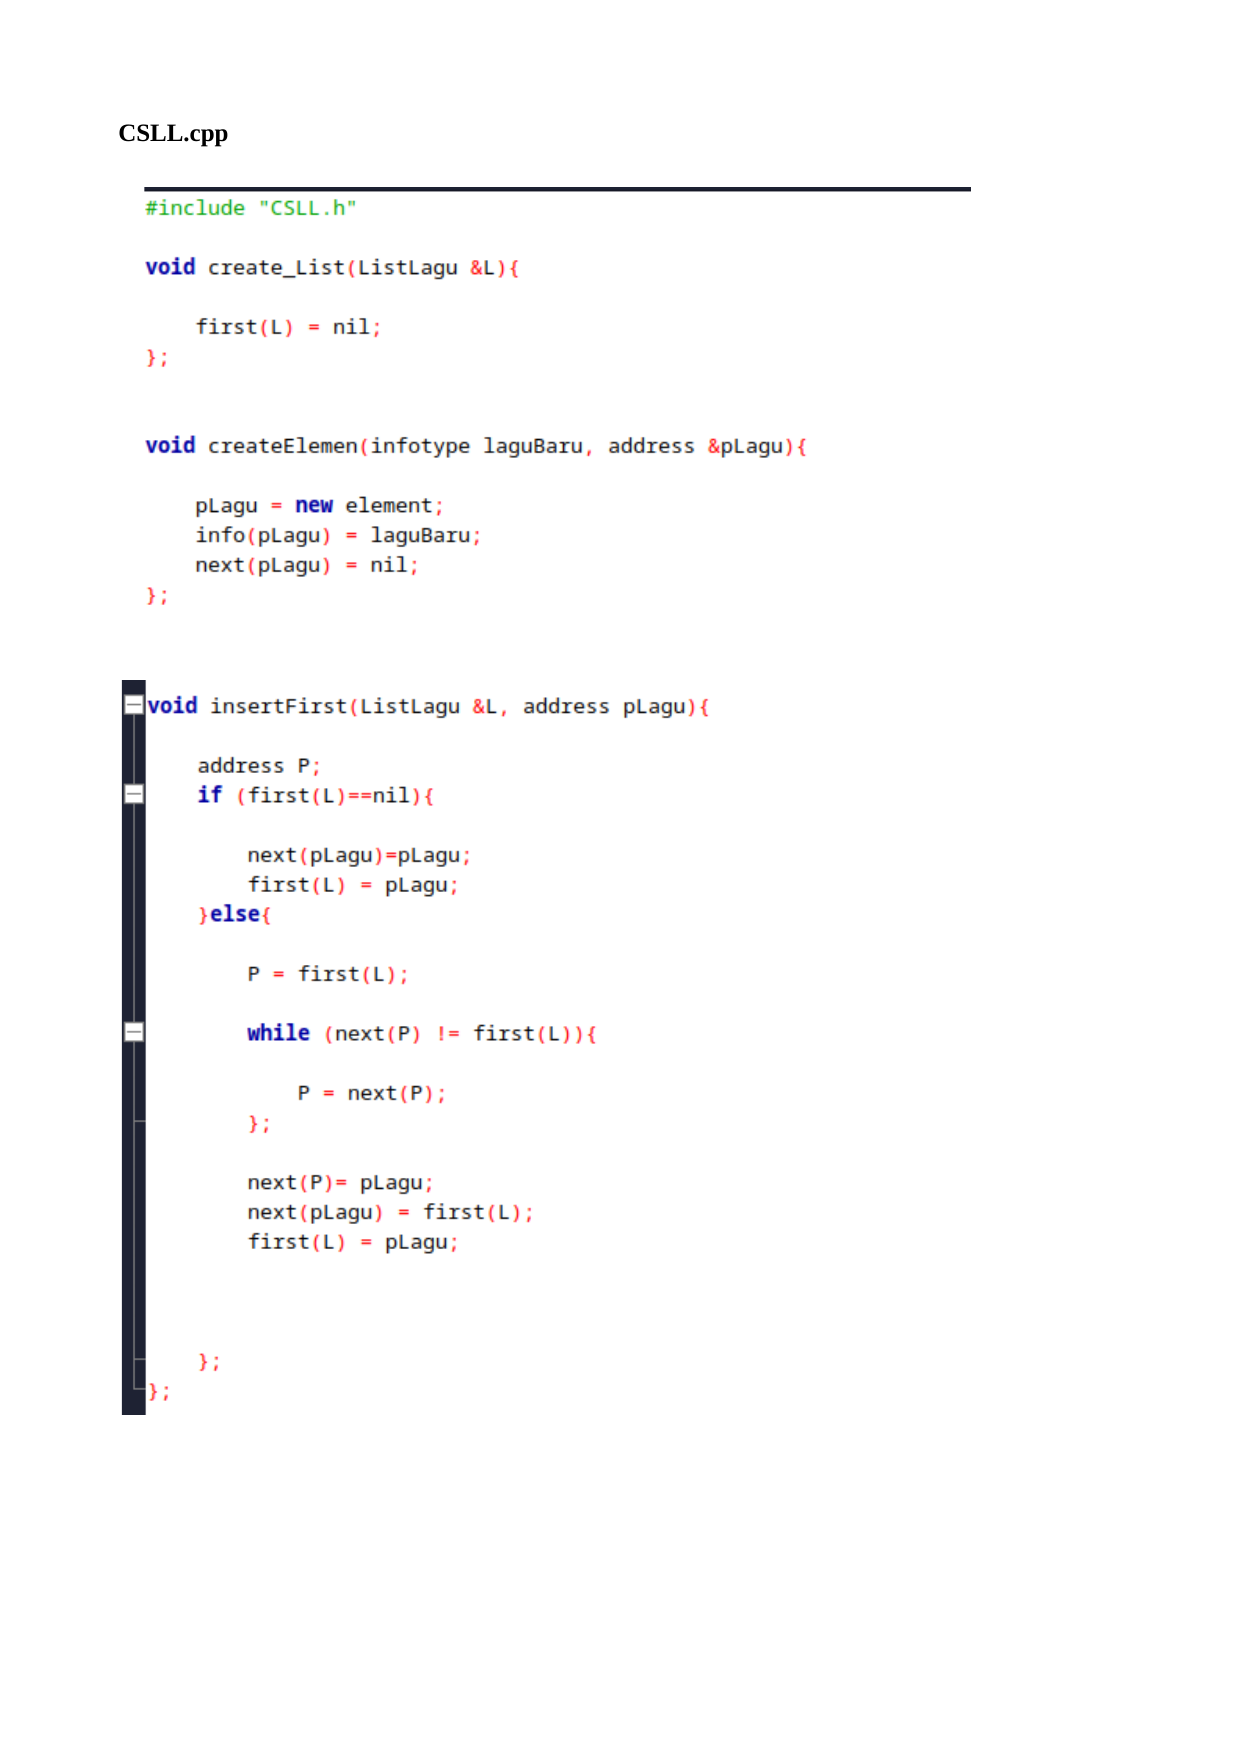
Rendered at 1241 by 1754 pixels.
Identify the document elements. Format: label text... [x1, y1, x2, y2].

picture [144, 187, 971, 641]
text CSLL.cpp [118, 118, 1122, 147]
picture [121, 680, 966, 1415]
